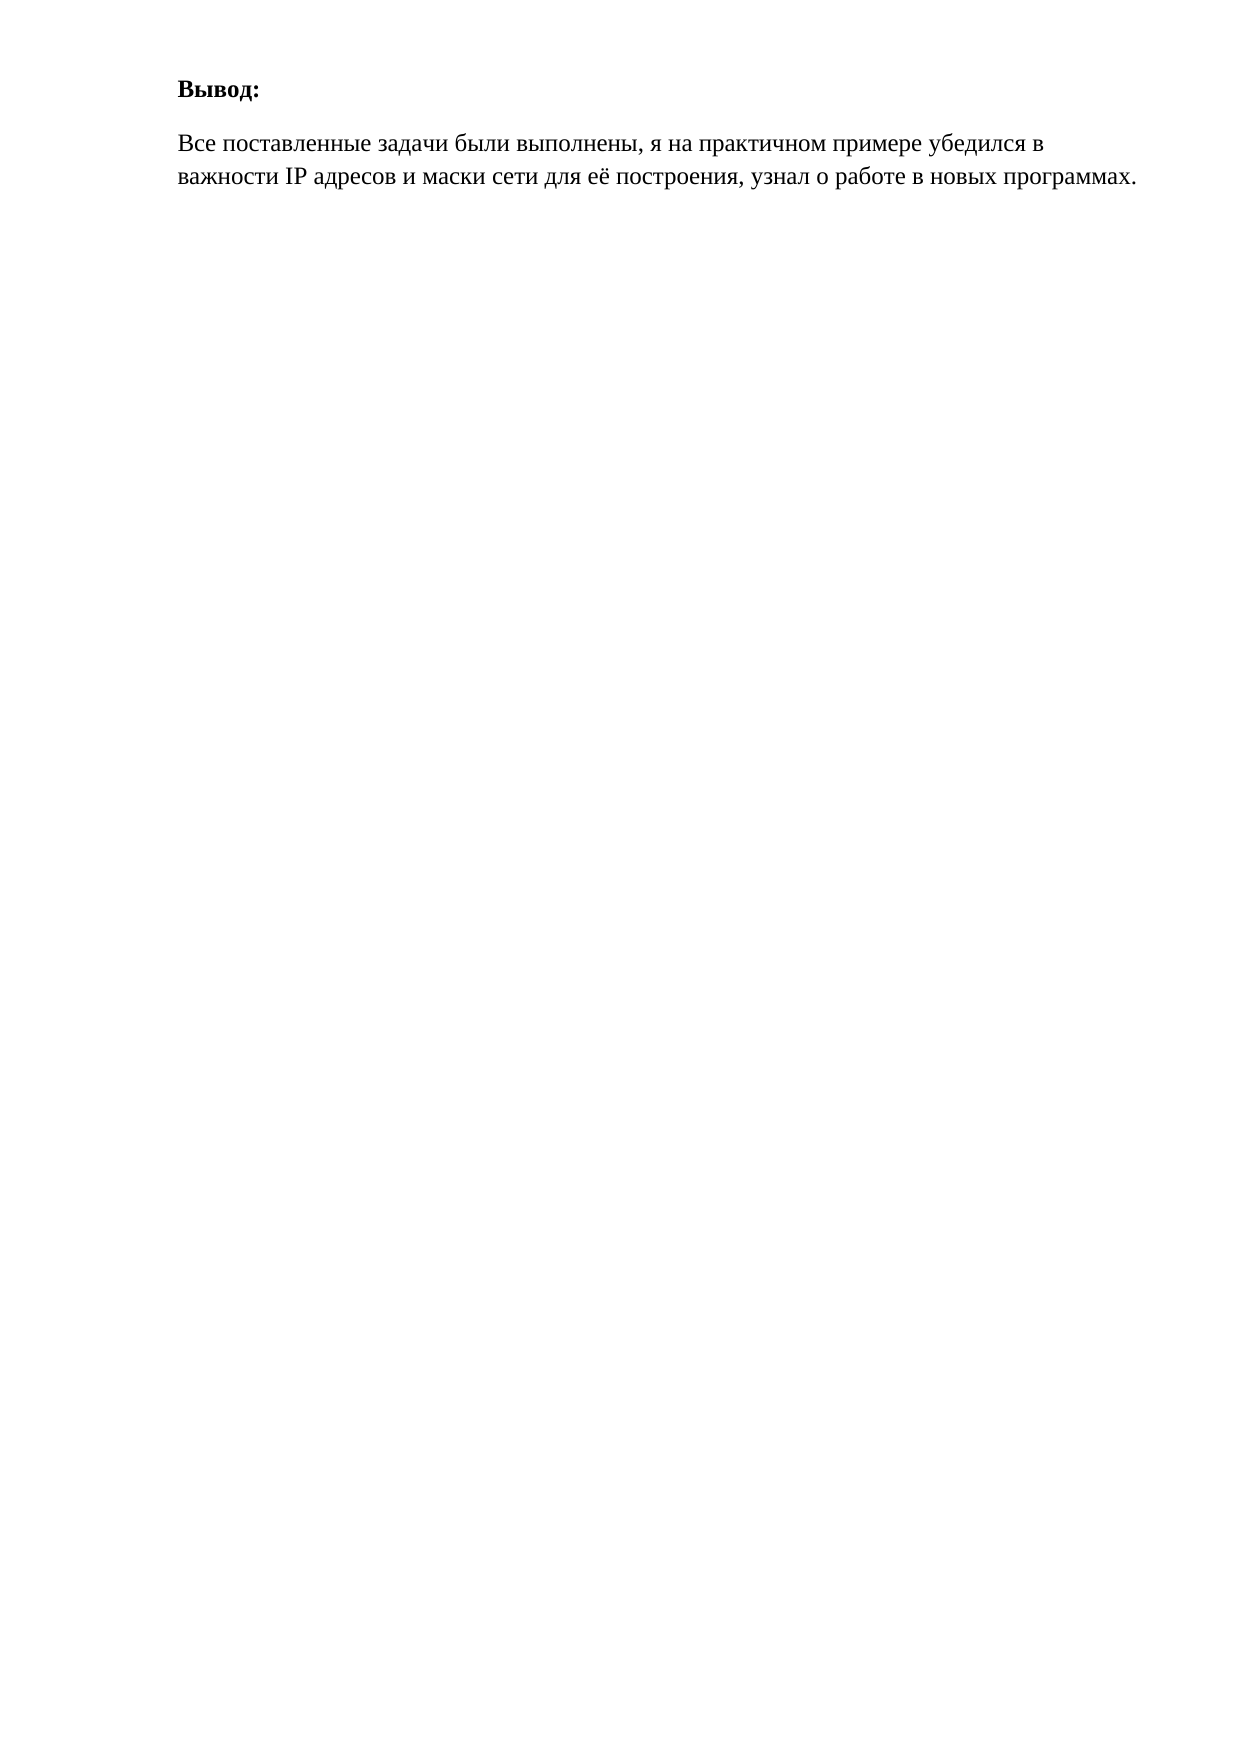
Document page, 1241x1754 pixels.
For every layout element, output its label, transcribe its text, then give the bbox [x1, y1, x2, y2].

text Вывод: [177, 74, 1152, 103]
text Все поставленные задачи были выполнены, я на практичном примере убедился в важности IP адресов и маски сети для её построения, узнал о работе в новых программах. [177, 128, 1152, 189]
